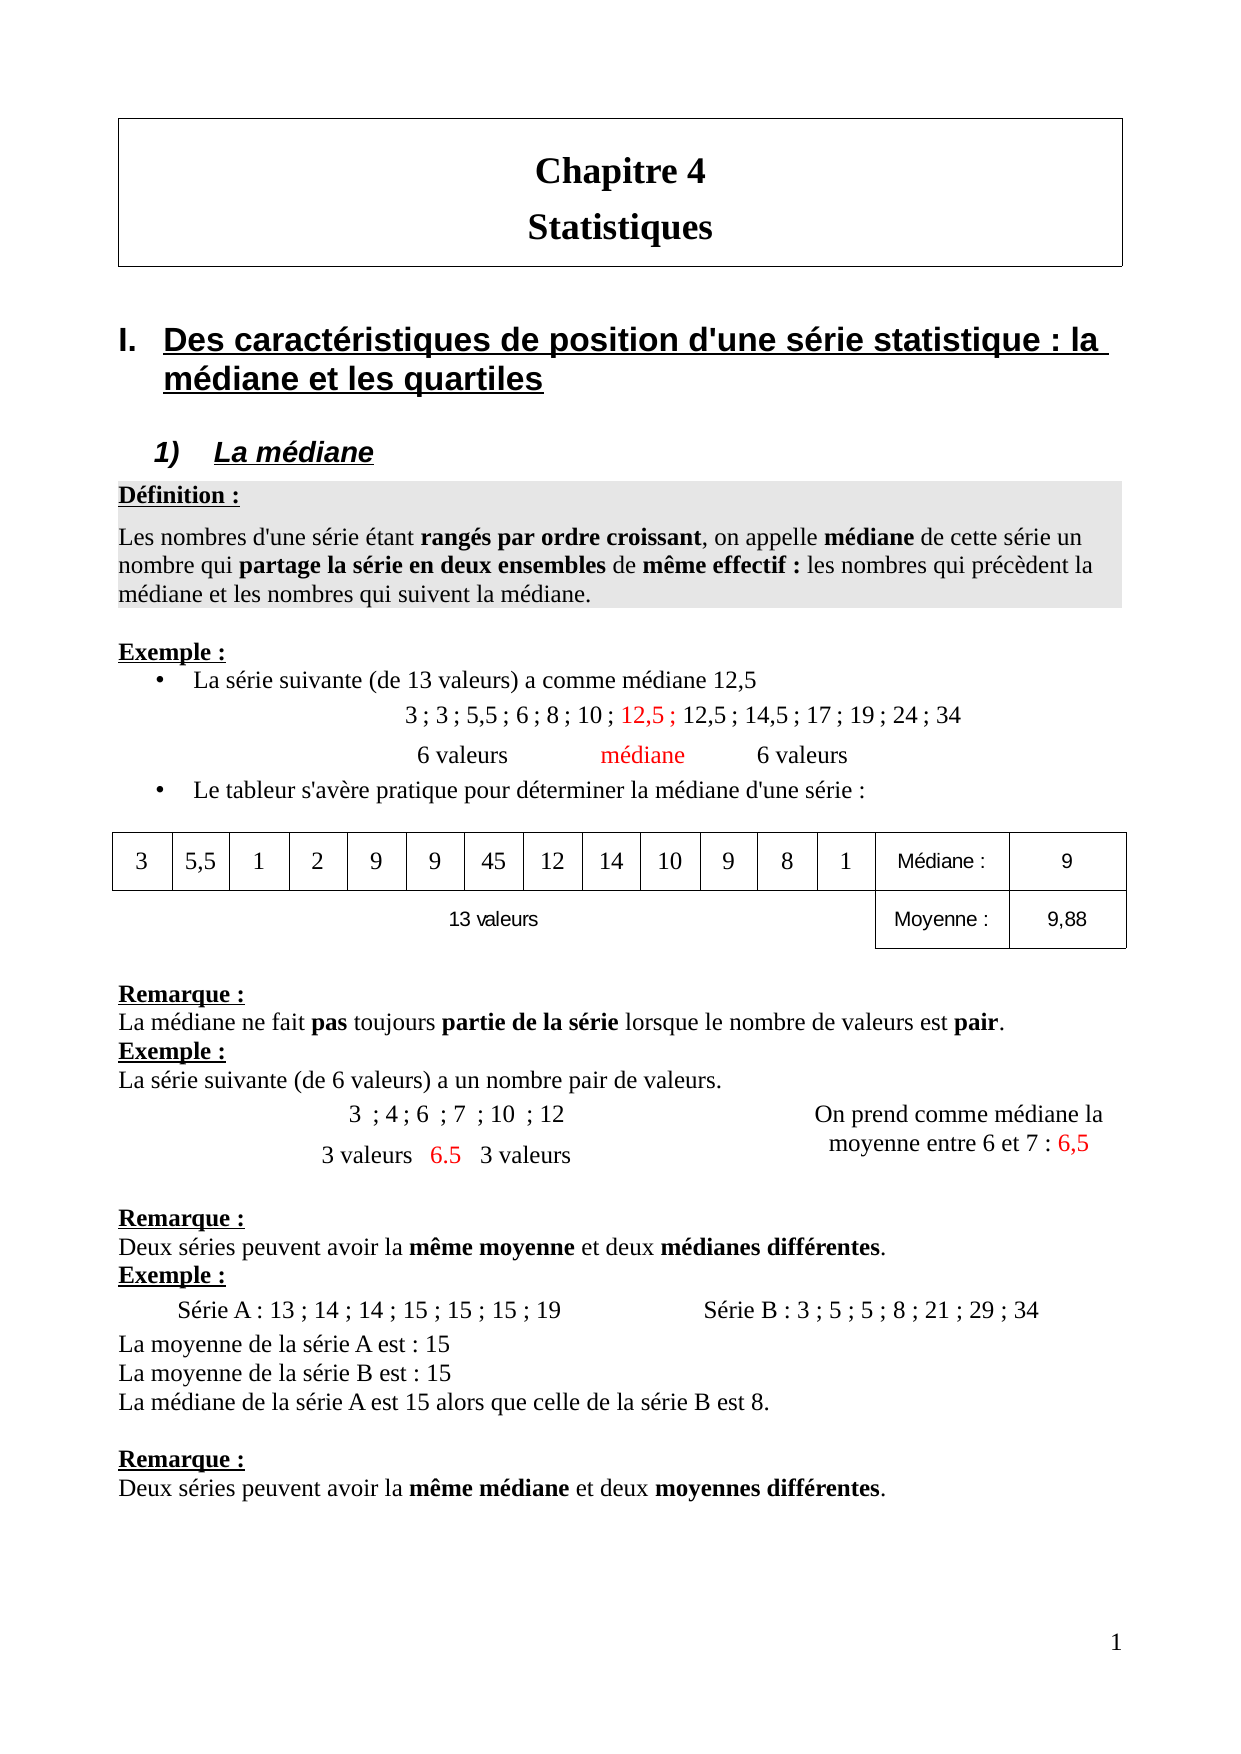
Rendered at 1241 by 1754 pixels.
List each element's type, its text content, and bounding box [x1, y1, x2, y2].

table_header Série A : 13 ; 14 ; 14 ; 15 ; 15 ; 15 ; 19 [118, 1289, 620, 1329]
subtitle La médiane [153, 434, 1122, 468]
text Définition : [118, 481, 1122, 509]
table_cell 3 valeurs [468, 1134, 794, 1174]
table_header Chapitre 4 Statistiques [119, 119, 1122, 266]
text La moyenne de la série B est : 15 [118, 1358, 1122, 1387]
table_header 3 ; 4 ; 6 ; 7 ; 10 ; 12 [118, 1094, 794, 1134]
text Exemple : [118, 637, 1122, 666]
text La moyenne de la série A est : 15 [118, 1329, 1122, 1358]
text Remarque : [118, 979, 1122, 1007]
list La série suivante (de 13 valeurs) a comme médiane 12,5 [156, 666, 1122, 694]
text La série suivante (de 6 valeurs) a un nombre pair de valeurs. [118, 1065, 1122, 1094]
list Le tableur s'avère pratique pour déterminer la médiane d'une série : [156, 775, 1122, 803]
subtitle Des caractéristiques de position d'une série statistique : la médiane et les quartiles [118, 320, 1122, 397]
table_header 3 ; 3 ; 5,5 ; 6 ; 8 ; 10 ; 12,5 ; 12,5 ; 14,5 ; 17 ; 19 ; 24 ; 34 [118, 694, 1123, 734]
text Les nombres d'une série étant rangés par ordre croissant, on appelle médiane de cette série un nombre qui partage la série en deux ensembles de même effectif : les nombres qui précèdent la médiane et les nombres qui suivent la médiane. [118, 522, 1122, 608]
text La médiane de la série A est 15 alors que celle de la série B est 8. [118, 1387, 1122, 1416]
text Remarque : [118, 1203, 1122, 1232]
text Deux séries peuvent avoir la même médiane et deux moyennes différentes. [118, 1473, 1122, 1502]
table_header Série B : 3 ; 5 ; 5 ; 8 ; 21 ; 29 ; 34 [620, 1289, 1122, 1329]
text Exemple : [118, 1036, 1122, 1065]
table_cell 6 valeurs [695, 735, 1123, 775]
text Deux séries peuvent avoir la même moyenne et deux médianes différentes. [118, 1232, 1122, 1260]
table_cell médiane [595, 735, 694, 775]
text Remarque : [118, 1444, 1122, 1473]
table_cell 6 valeurs [118, 735, 594, 775]
text Exemple : [118, 1260, 1122, 1289]
table_header On prend comme médiane la moyenne entre 6 et 7 : 6,5 [795, 1094, 1123, 1174]
table_cell 3 valeurs [118, 1134, 424, 1174]
table_cell 6,5 [424, 1134, 468, 1174]
text La médiane ne fait pas toujours partie de la série lorsque le nombre de valeurs est pair. [118, 1007, 1122, 1036]
